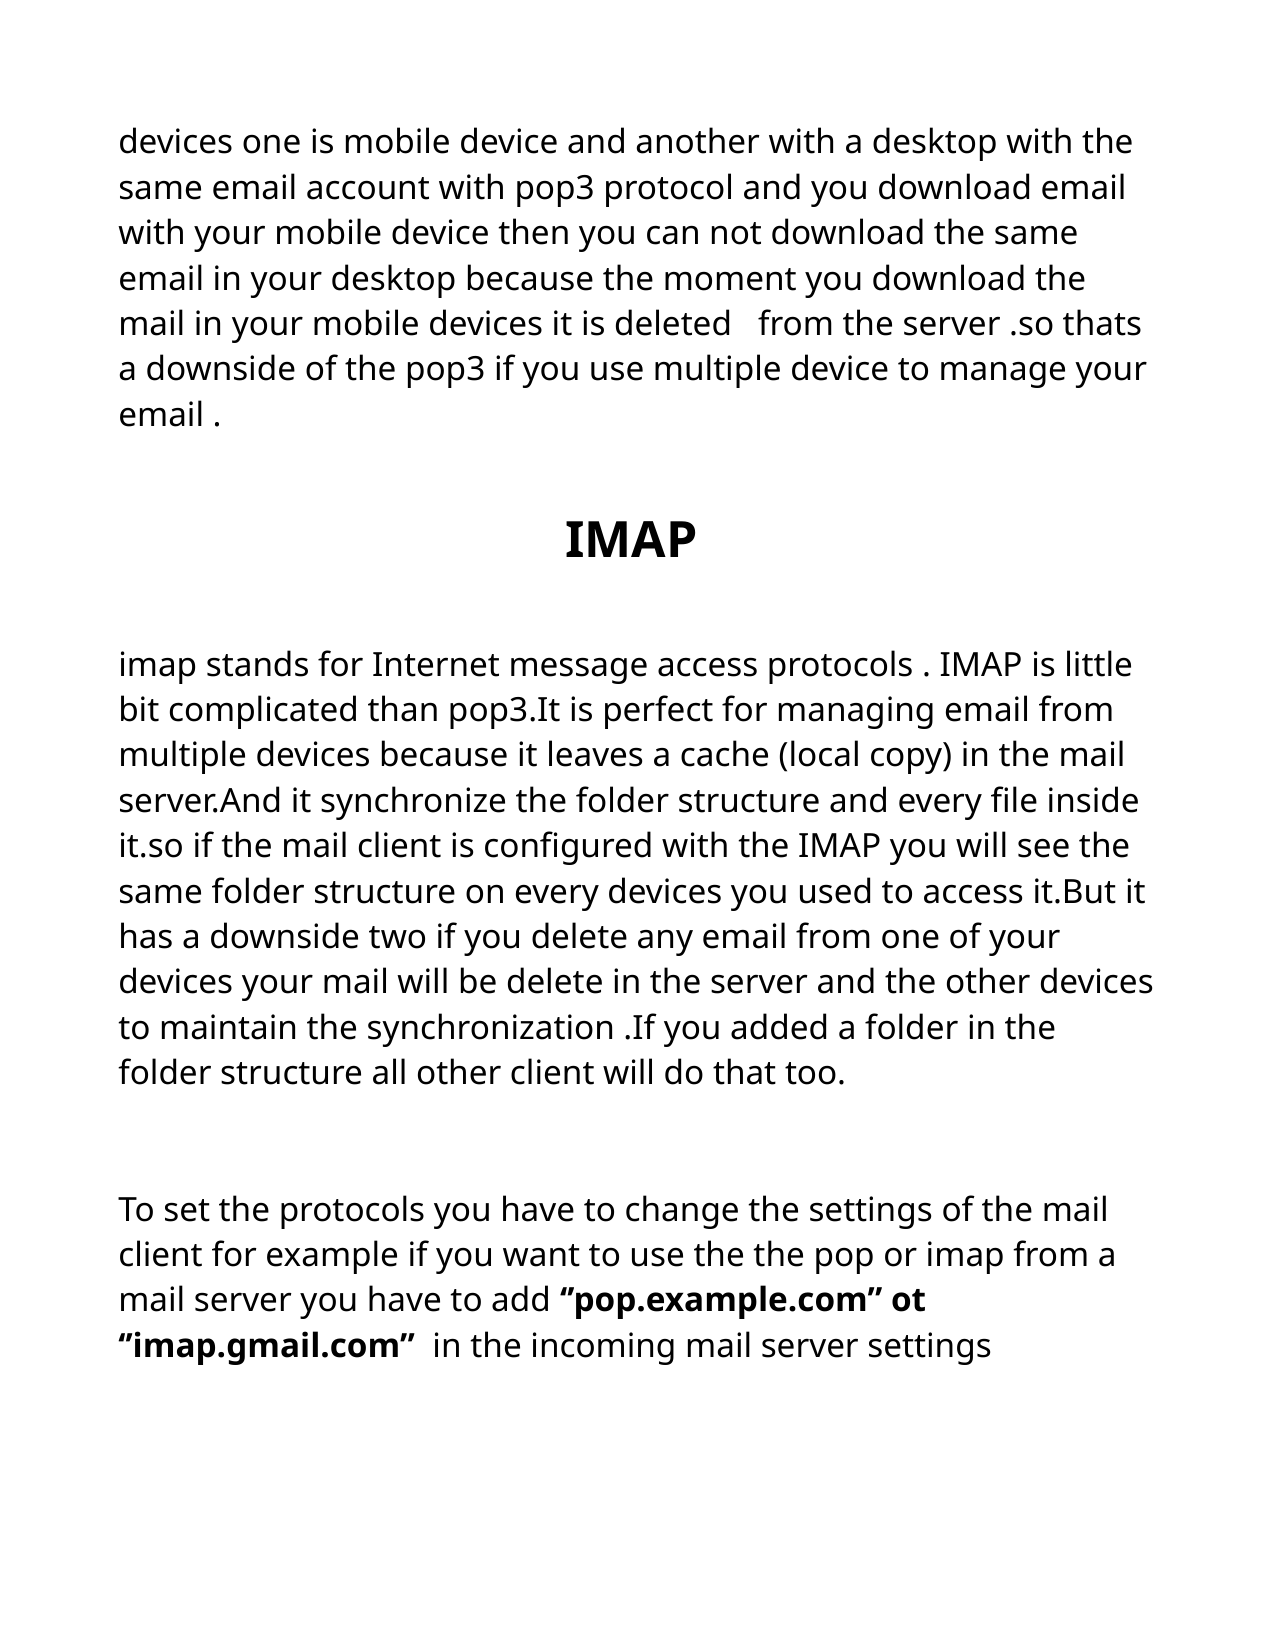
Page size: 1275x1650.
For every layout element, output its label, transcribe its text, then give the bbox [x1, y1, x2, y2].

text To set the protocols you have to change the settings of the mail client for example if you want to use the the pop or imap from a mail server you have to add ‘’pop.example.com” ot ‘’imap.gmail.com” in the incoming mail server settings [118, 1185, 1157, 1367]
text devices one is mobile device and another with a desktop with the same email account with pop3 protocol and you download email with your mobile device then you can not download the same email in your desktop because the moment you download the mail in your mobile devices it is deleted from the server .so thats a downside of the pop3 if you use multiple device to manage your email . [118, 118, 1157, 436]
text imap stands for Internet message access protocols . IMAP is little bit complicated than pop3.It is perfect for managing email from multiple devices because it leaves a cache (local copy) in the mail server.And it synchronize the folder structure and every file inside it.so if the mail client is configured with the IMAP you will see the same folder structure on every devices you used to access it.But it has a downside two if you delete any email from one of your devices your mail will be delete in the server and the other devices to maintain the synchronization .If you added a folder in the folder structure all other client will do that too. [118, 640, 1157, 1094]
text IMAP [118, 504, 1157, 572]
